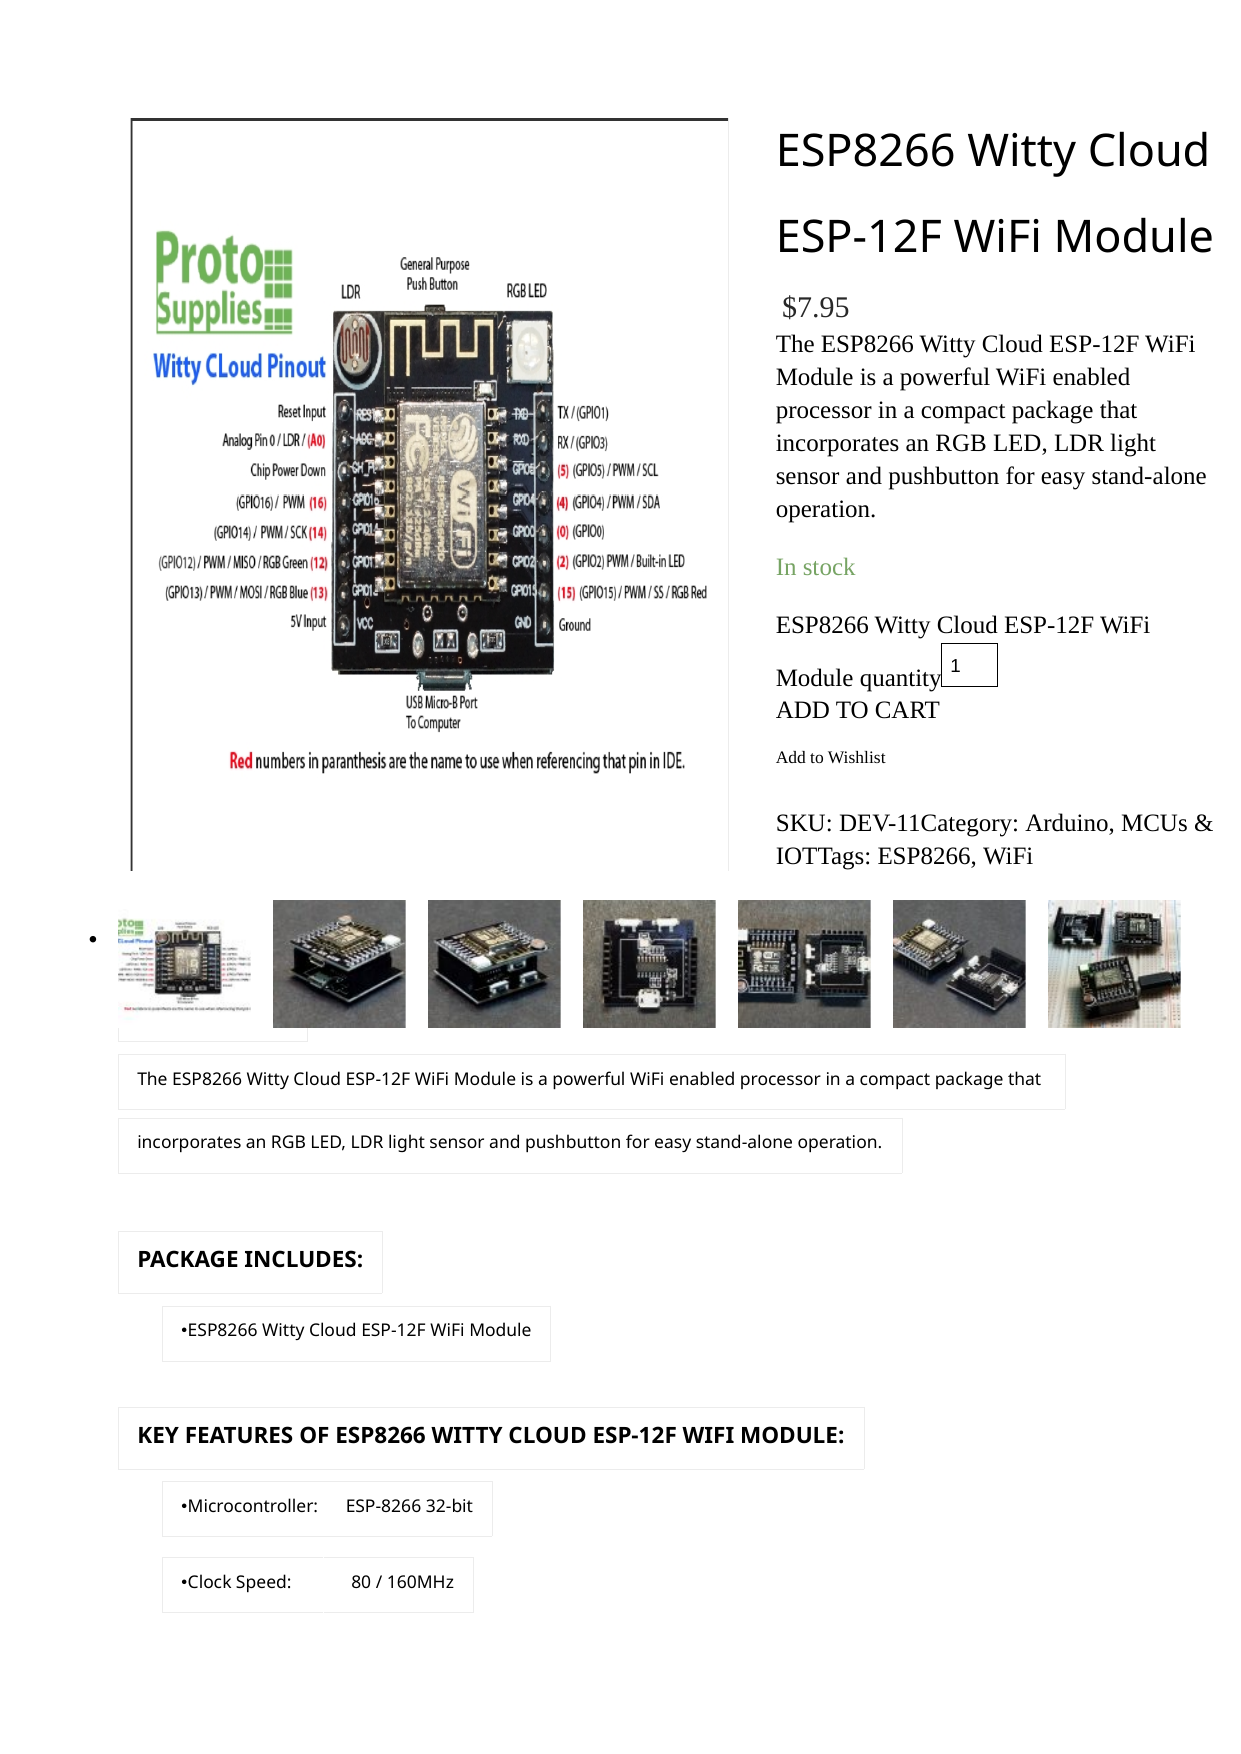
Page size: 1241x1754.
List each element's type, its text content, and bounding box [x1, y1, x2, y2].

picture [583, 900, 716, 1028]
subtitle KEY FEATURES OF ESP8266 WITTY CLOUD ESP-12F WIFI MODULE: [119, 1408, 864, 1469]
list Clock Speed: 80 / 160MHz [163, 1558, 473, 1612]
picture [428, 900, 561, 1028]
text DESCRIPTION [118, 118, 1214, 1027]
subtitle ESP8266 Witty Cloud ESP-12F WiFi Module [776, 118, 1214, 265]
list [551, 1306, 1122, 1361]
text ADD TO CART [776, 696, 1214, 724]
subtitle [865, 1407, 1122, 1469]
subtitle DESCRIPTION [308, 1027, 1122, 1041]
text The ESP8266 Witty Cloud ESP-12F WiFi Module is a powerful WiFi enabled processor in a compact package that incorporates an RGB LED, LDR light sensor and pushbutton for easy stand-alone operation. [118, 1054, 1122, 1173]
text SKU: DEV-11Category: Arduino, MCUs & IOTTags: ESP8266, WiFi [776, 808, 1214, 870]
picture [1048, 900, 1181, 1028]
subtitle PACKAGE INCLUDES: [119, 1232, 382, 1293]
picture [893, 900, 1026, 1028]
list ESP8266 Witty Cloud ESP-12F WiFi Module [163, 1307, 550, 1361]
text Add to Wishlist [776, 747, 1214, 767]
text In stock [776, 552, 1214, 581]
list [474, 1557, 1122, 1612]
subtitle [383, 1231, 1122, 1293]
subtitle DESCRIPTION [119, 1027, 307, 1041]
text $7.95 [782, 289, 1208, 324]
picture [738, 900, 871, 1028]
picture [273, 900, 406, 1028]
list Microcontroller: ESP-8266 32-bit [163, 1482, 492, 1536]
text The ESP8266 Witty Cloud ESP-12F WiFi Module is a powerful WiFi enabled processor in a compact package that incorporates an RGB LED, LDR light sensor and pushbutton for easy stand-alone operation. [776, 329, 1214, 523]
picture [118, 900, 251, 1028]
list [493, 1481, 1122, 1536]
text ESP8266 Witty Cloud ESP-12F WiFi Module quantity [776, 610, 1202, 691]
